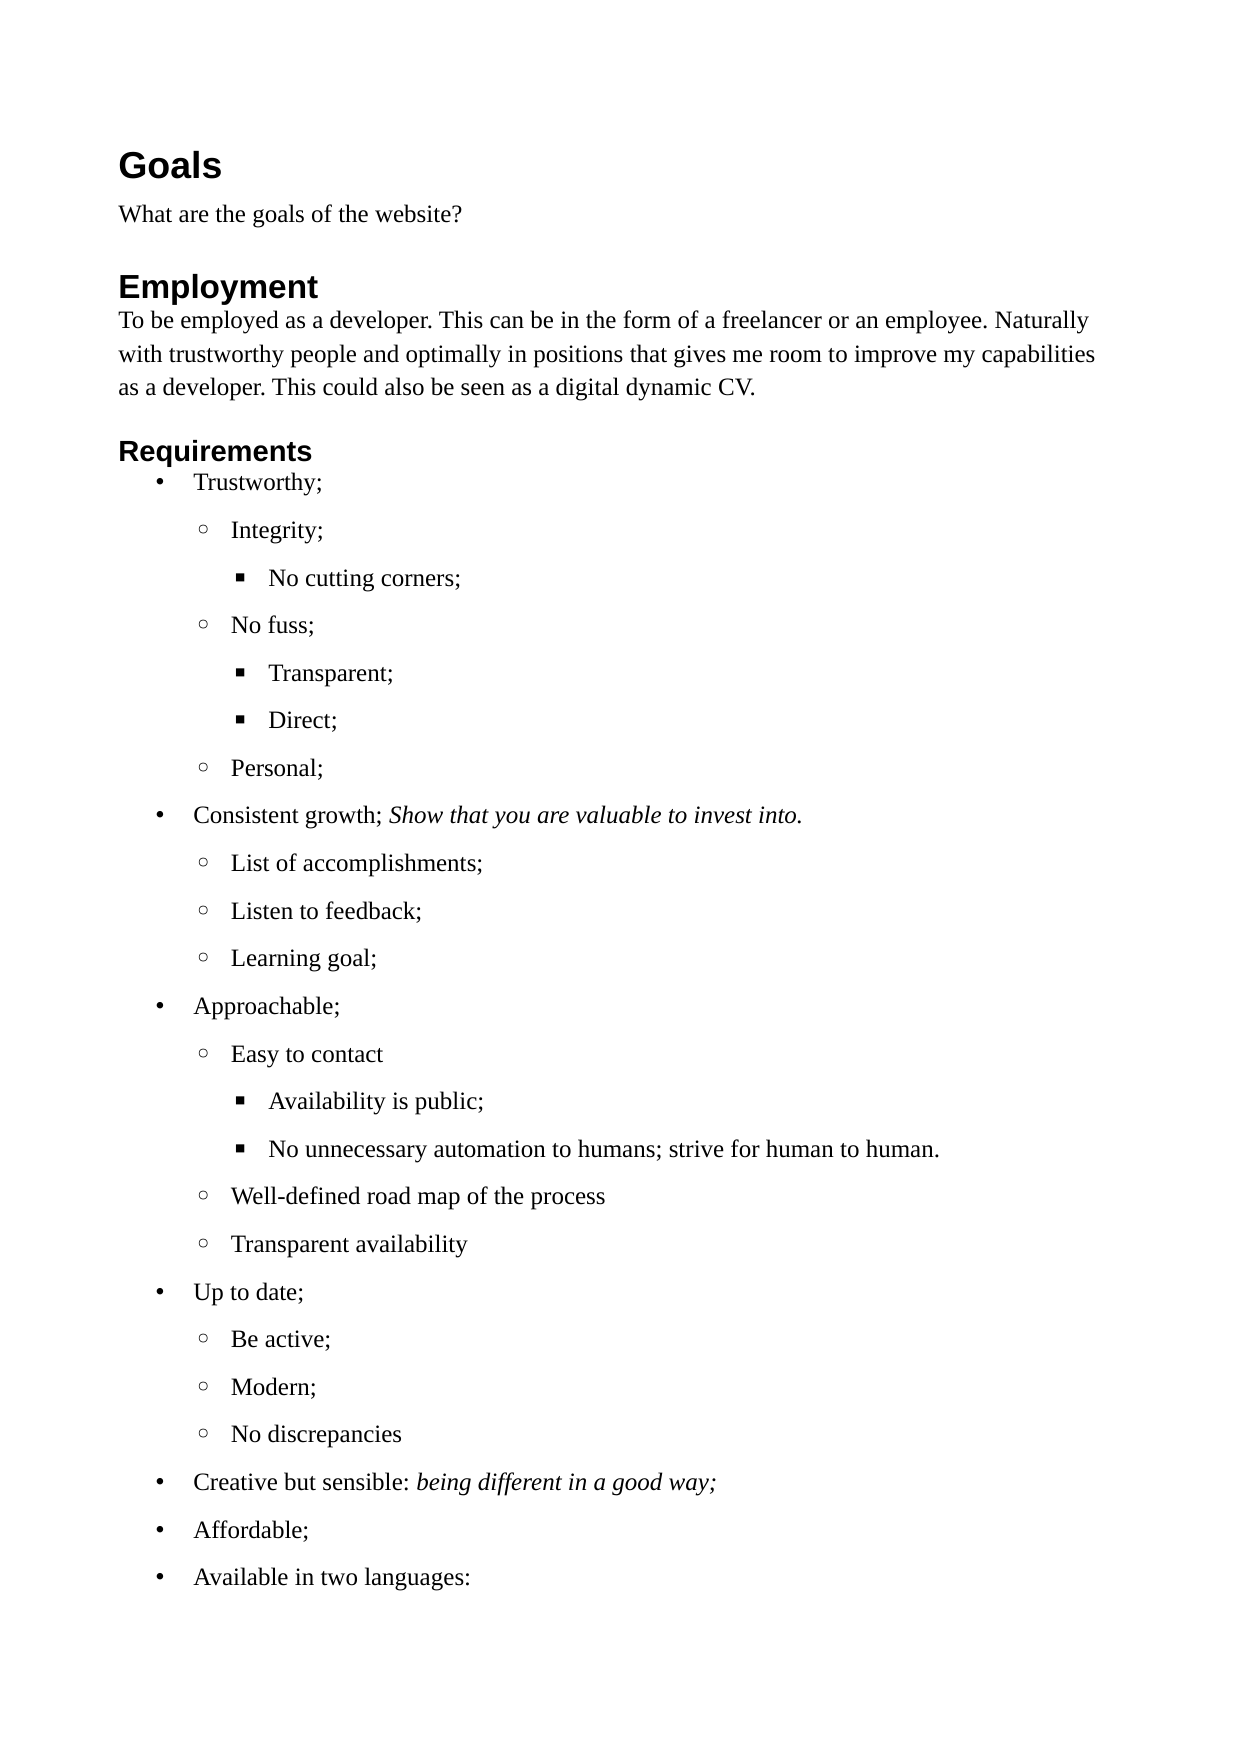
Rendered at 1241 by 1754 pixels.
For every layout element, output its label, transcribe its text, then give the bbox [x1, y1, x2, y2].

subtitle Goals [118, 143, 1122, 186]
subtitle Requirements [118, 434, 1122, 467]
list Approachable; [156, 991, 1122, 1020]
list Transparent; [231, 658, 1122, 687]
list Up to date; [156, 1277, 1122, 1305]
list Well-defined road map of the process [193, 1181, 1122, 1210]
list Modern; [193, 1372, 1122, 1401]
list List of accomplishments; [193, 848, 1122, 877]
list Be active; [193, 1324, 1122, 1353]
subtitle Employment [118, 267, 1122, 306]
list No unnecessary automation to humans; strive for human to human. [231, 1134, 1122, 1163]
list Learning goal; [193, 943, 1122, 972]
text To be employed as a developer. This can be in the form of a freelancer or an employee. Naturally with trustworthy people and optimally in positions that gives me room to improve my capabilities as a developer. This could also be seen as a digital dynamic CV. [118, 306, 1122, 400]
list Personal; [193, 753, 1122, 782]
list Consistent growth; Show that you are valuable to invest into. [156, 801, 1122, 829]
list Trustworthy; [156, 467, 1122, 496]
list Easy to contact [193, 1039, 1122, 1067]
list No discrepancies [193, 1419, 1122, 1448]
list Available in two languages: [156, 1562, 1122, 1591]
list Transparent availability [193, 1229, 1122, 1258]
list Availability is public; [231, 1086, 1122, 1115]
list Listen to feedback; [193, 896, 1122, 924]
text What are the goals of the website? [118, 199, 1122, 227]
list Affordable; [156, 1515, 1122, 1543]
list No cutting corners; [231, 563, 1122, 591]
list No fuss; [193, 610, 1122, 639]
list Creative but sensible: being different in a good way; [156, 1467, 1122, 1496]
list Direct; [231, 705, 1122, 734]
list Integrity; [193, 515, 1122, 544]
